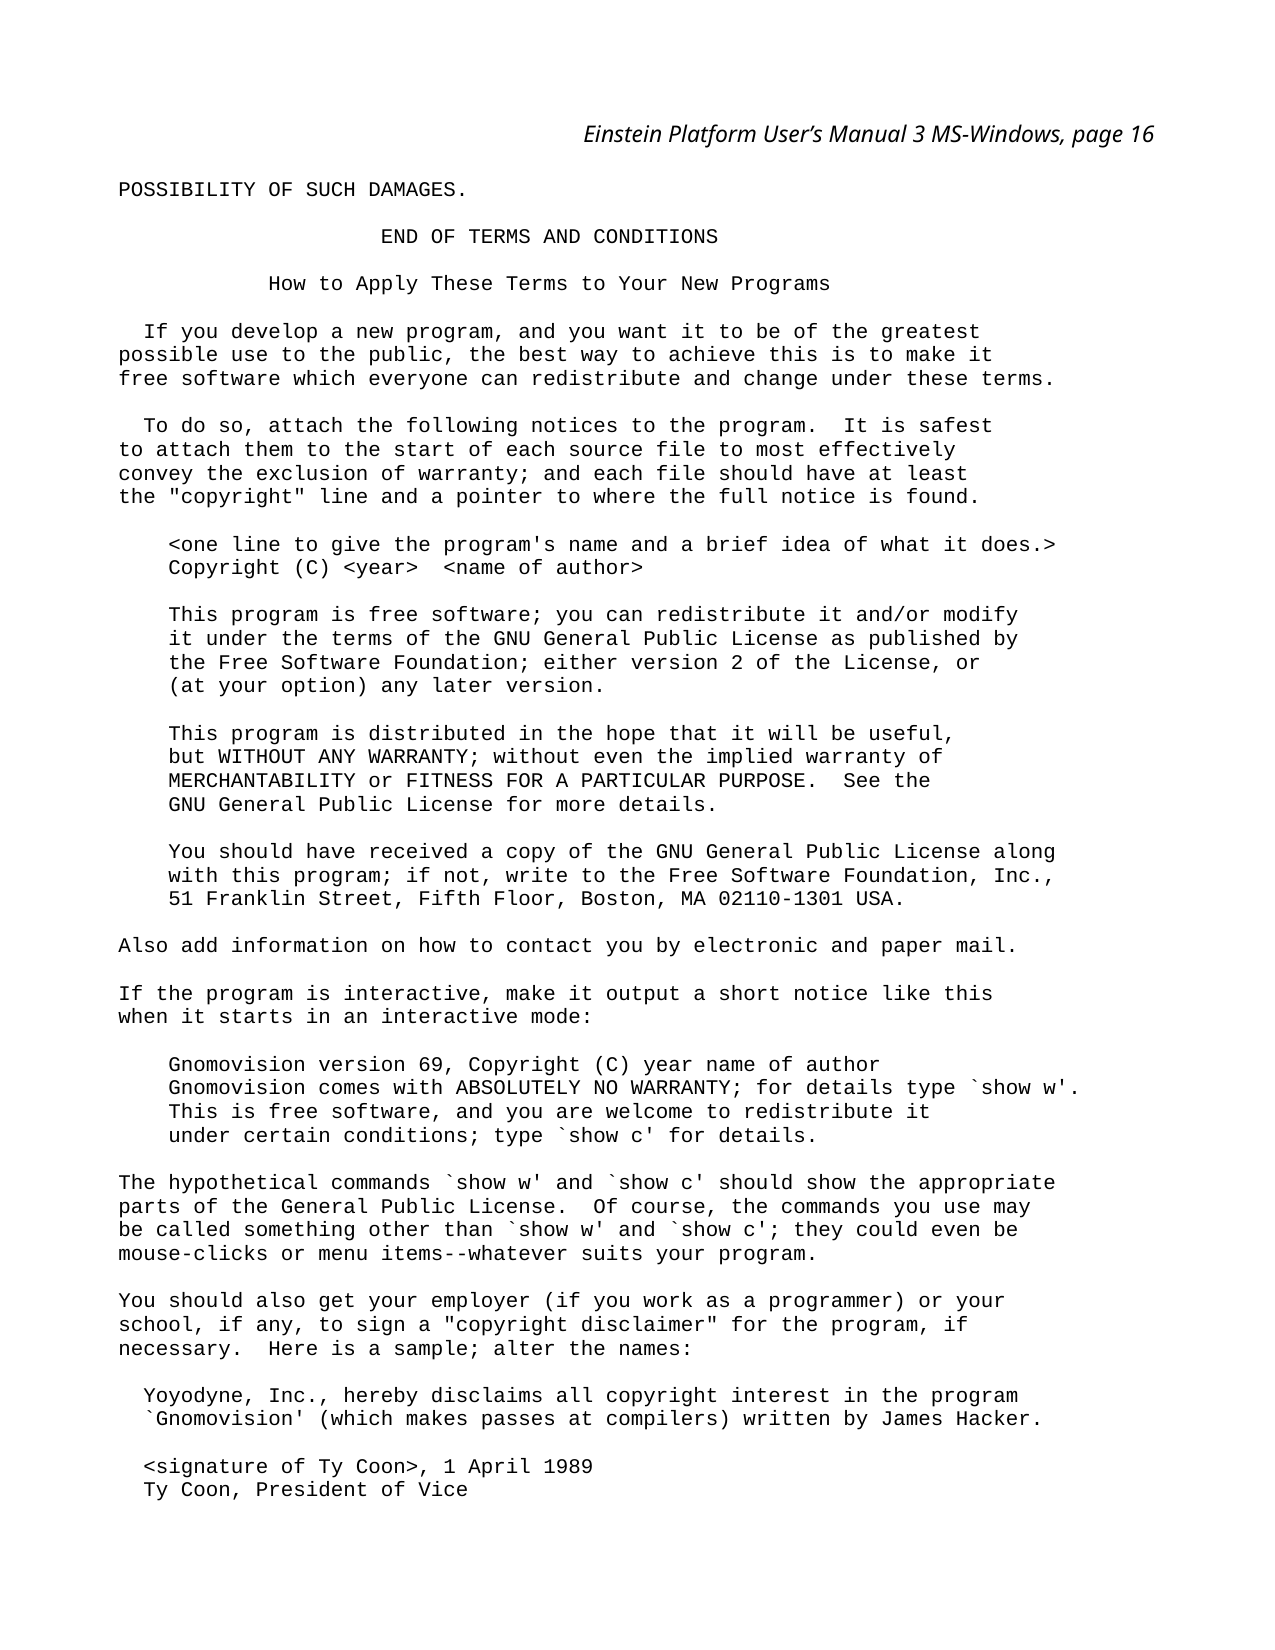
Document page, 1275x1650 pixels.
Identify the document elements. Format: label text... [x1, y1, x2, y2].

text convey the exclusion of warranty; and each file should have at least [118, 463, 1157, 486]
text mouse-clicks or menu items--whatever suits your program. [118, 1243, 1157, 1267]
text This program is free software; you can redistribute it and/or modify [118, 604, 1157, 628]
text You should also get your employer (if you work as a programmer) or your [118, 1290, 1157, 1314]
text to attach them to the start of each source file to most effectively [118, 439, 1157, 463]
text This is free software, and you are welcome to redistribute it [118, 1101, 1157, 1125]
text POSSIBILITY OF SUCH DAMAGES. [118, 179, 1157, 202]
text school, if any, to sign a "copyright disclaimer" for the program, if [118, 1314, 1157, 1337]
text How to Apply These Terms to Your New Programs [118, 273, 1157, 297]
text This program is distributed in the hope that it will be useful, [118, 723, 1157, 746]
text The hypothetical commands `show w' and `show c' should show the appropriate [118, 1172, 1157, 1196]
text when it starts in an interactive mode: [118, 1006, 1157, 1030]
text necessary. Here is a sample; alter the names: [118, 1337, 1157, 1361]
text with this program; if not, write to the Free Software Foundation, Inc., [118, 864, 1157, 888]
text parts of the General Public License. Of course, the commands you use may [118, 1196, 1157, 1219]
text Gnomovision comes with ABSOLUTELY NO WARRANTY; for details type `show w'. [118, 1077, 1157, 1101]
text <one line to give the program's name and a brief idea of what it does.> [118, 533, 1157, 557]
text GNU General Public License for more details. [118, 794, 1157, 817]
text the Free Software Foundation; either version 2 of the License, or [118, 652, 1157, 675]
text free software which everyone can redistribute and change under these terms. [118, 368, 1157, 392]
text MERCHANTABILITY or FITNESS FOR A PARTICULAR PURPOSE. See the [118, 770, 1157, 794]
text 51 Franklin Street, Fifth Floor, Boston, MA 02110-1301 USA. [118, 888, 1157, 912]
text Yoyodyne, Inc., hereby disclaims all copyright interest in the program [118, 1385, 1157, 1408]
text If you develop a new program, and you want it to be of the greatest [118, 321, 1157, 344]
text possible use to the public, the best way to achieve this is to make it [118, 344, 1157, 368]
text Gnomovision version 69, Copyright (C) year name of author [118, 1054, 1157, 1077]
text the "copyright" line and a pointer to where the full notice is found. [118, 486, 1157, 510]
text Ty Coon, President of Vice [118, 1479, 1157, 1503]
text To do so, attach the following notices to the program. It is safest [118, 415, 1157, 439]
text but WITHOUT ANY WARRANTY; without even the implied warranty of [118, 746, 1157, 770]
text END OF TERMS AND CONDITIONS [118, 226, 1157, 250]
text Copyright (C) <year> <name of author> [118, 557, 1157, 581]
text You should have received a copy of the GNU General Public License along [118, 841, 1157, 864]
text be called something other than `show w' and `show c'; they could even be [118, 1219, 1157, 1243]
text Also add information on how to contact you by electronic and paper mail. [118, 936, 1157, 959]
text <signature of Ty Coon>, 1 April 1989 [118, 1456, 1157, 1479]
text (at your option) any later version. [118, 675, 1157, 699]
text it under the terms of the GNU General Public License as published by [118, 628, 1157, 652]
text If the program is interactive, make it output a short notice like this [118, 983, 1157, 1006]
text under certain conditions; type `show c' for details. [118, 1125, 1157, 1148]
text `Gnomovision' (which makes passes at compilers) written by James Hacker. [118, 1408, 1157, 1432]
